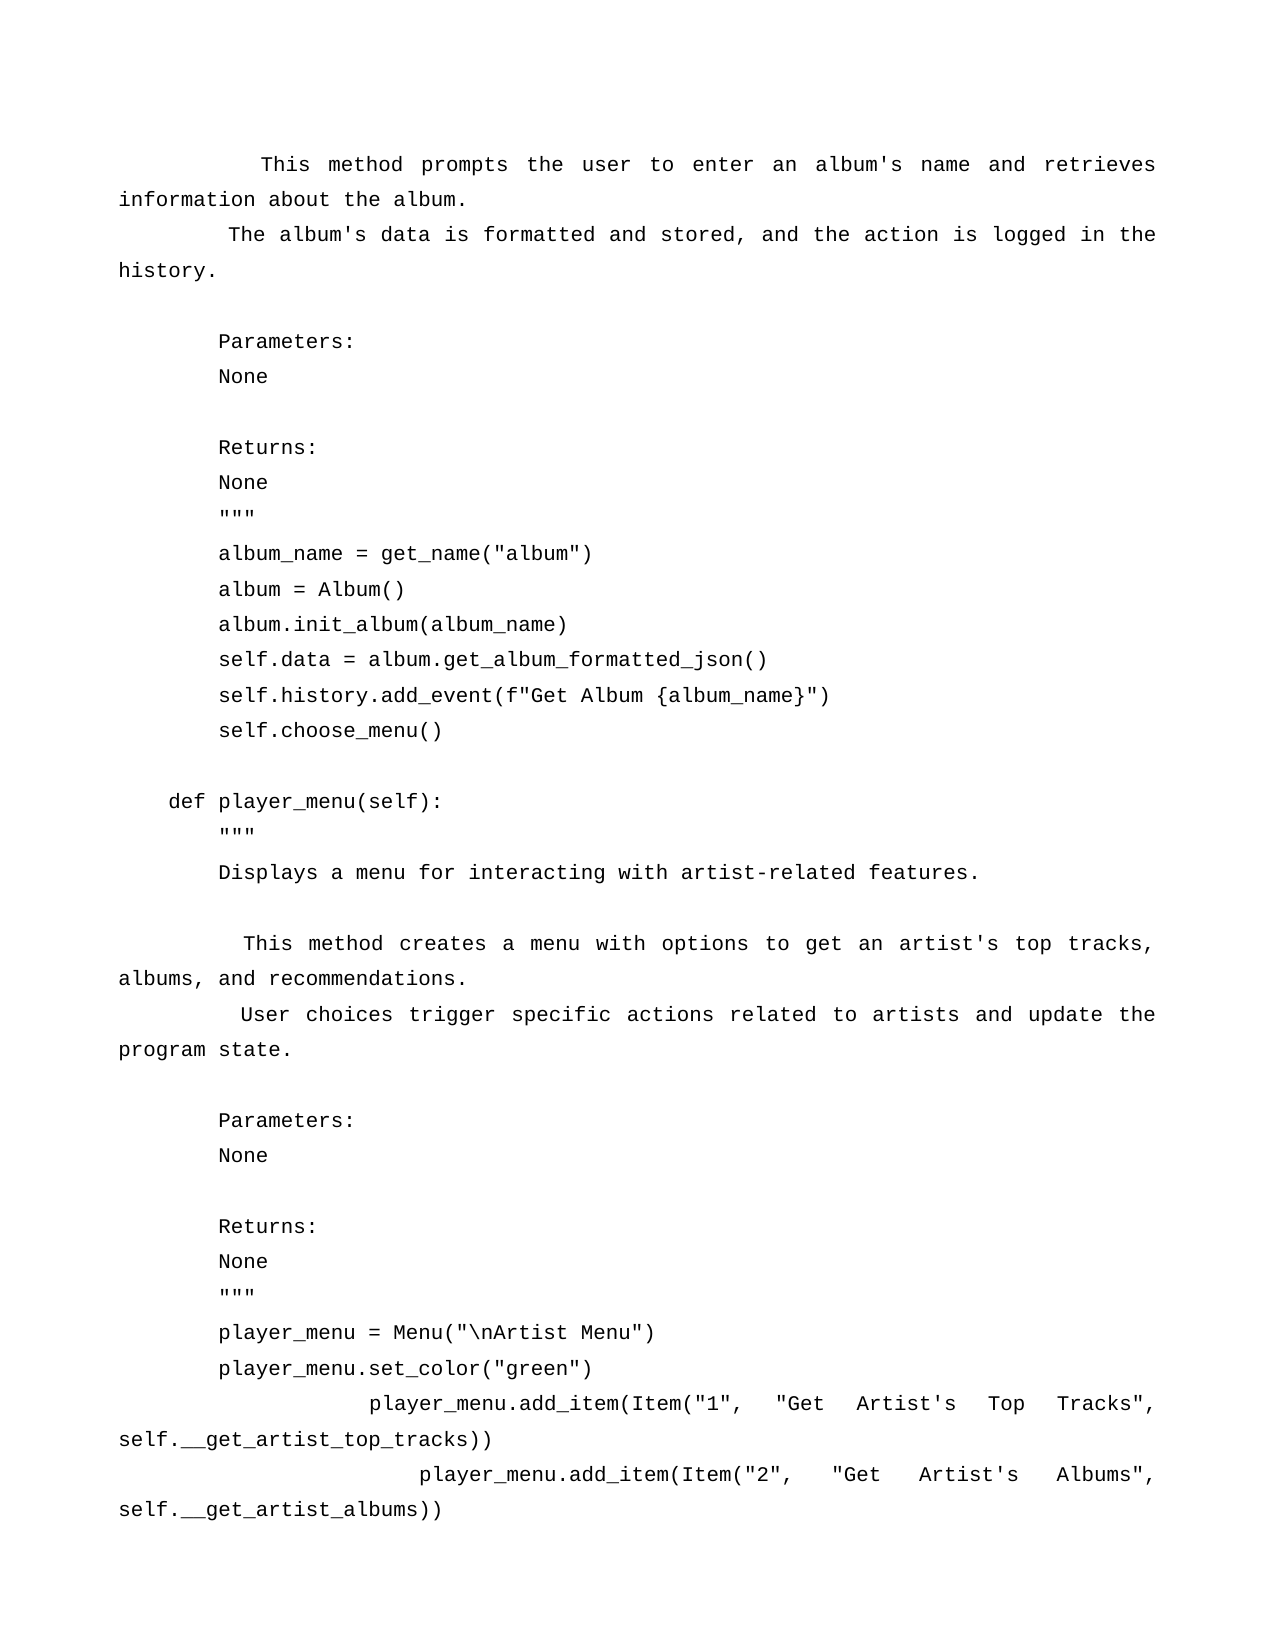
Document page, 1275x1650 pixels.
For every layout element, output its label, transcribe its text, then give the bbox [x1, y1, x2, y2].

text User choices trigger specific actions related to artists and update the program state. [118, 1003, 1157, 1063]
text album.init_album(album_name) [118, 614, 1157, 638]
text """ [118, 826, 1157, 850]
text """ [118, 1287, 1157, 1311]
text Returns: [118, 437, 1157, 461]
text None [118, 1145, 1157, 1169]
text Displays a menu for interacting with artist-related features. [118, 862, 1157, 886]
text None [118, 472, 1157, 496]
text This method creates a menu with options to get an artist's top tracks, albums, and recommendations. [118, 933, 1157, 992]
text def player_menu(self): [118, 791, 1157, 815]
text player_menu.set_color("green") [118, 1358, 1157, 1381]
text self.history.add_event(f"Get Album {album_name}") [118, 685, 1157, 708]
text This method prompts the user to enter an album's name and retrieves information about the album. [118, 153, 1157, 213]
text None [118, 1251, 1157, 1275]
text Returns: [118, 1216, 1157, 1240]
text Parameters: [118, 1110, 1157, 1133]
text player_menu = Menu("\nArtist Menu") [118, 1322, 1157, 1346]
text None [118, 366, 1157, 390]
text self.choose_menu() [118, 720, 1157, 744]
text """ [118, 508, 1157, 531]
text self.data = album.get_album_formatted_json() [118, 649, 1157, 673]
text Parameters: [118, 331, 1157, 354]
text player_menu.add_item(Item("1", "Get Artist's Top Tracks", self.__get_artist_top_tracks)) [118, 1393, 1157, 1452]
text album = Album() [118, 578, 1157, 602]
text The album's data is formatted and stored, and the action is logged in the history. [118, 224, 1157, 283]
text player_menu.add_item(Item("2", "Get Artist's Albums", self.__get_artist_albums)) [118, 1464, 1157, 1523]
text album_name = get_name("album") [118, 543, 1157, 567]
